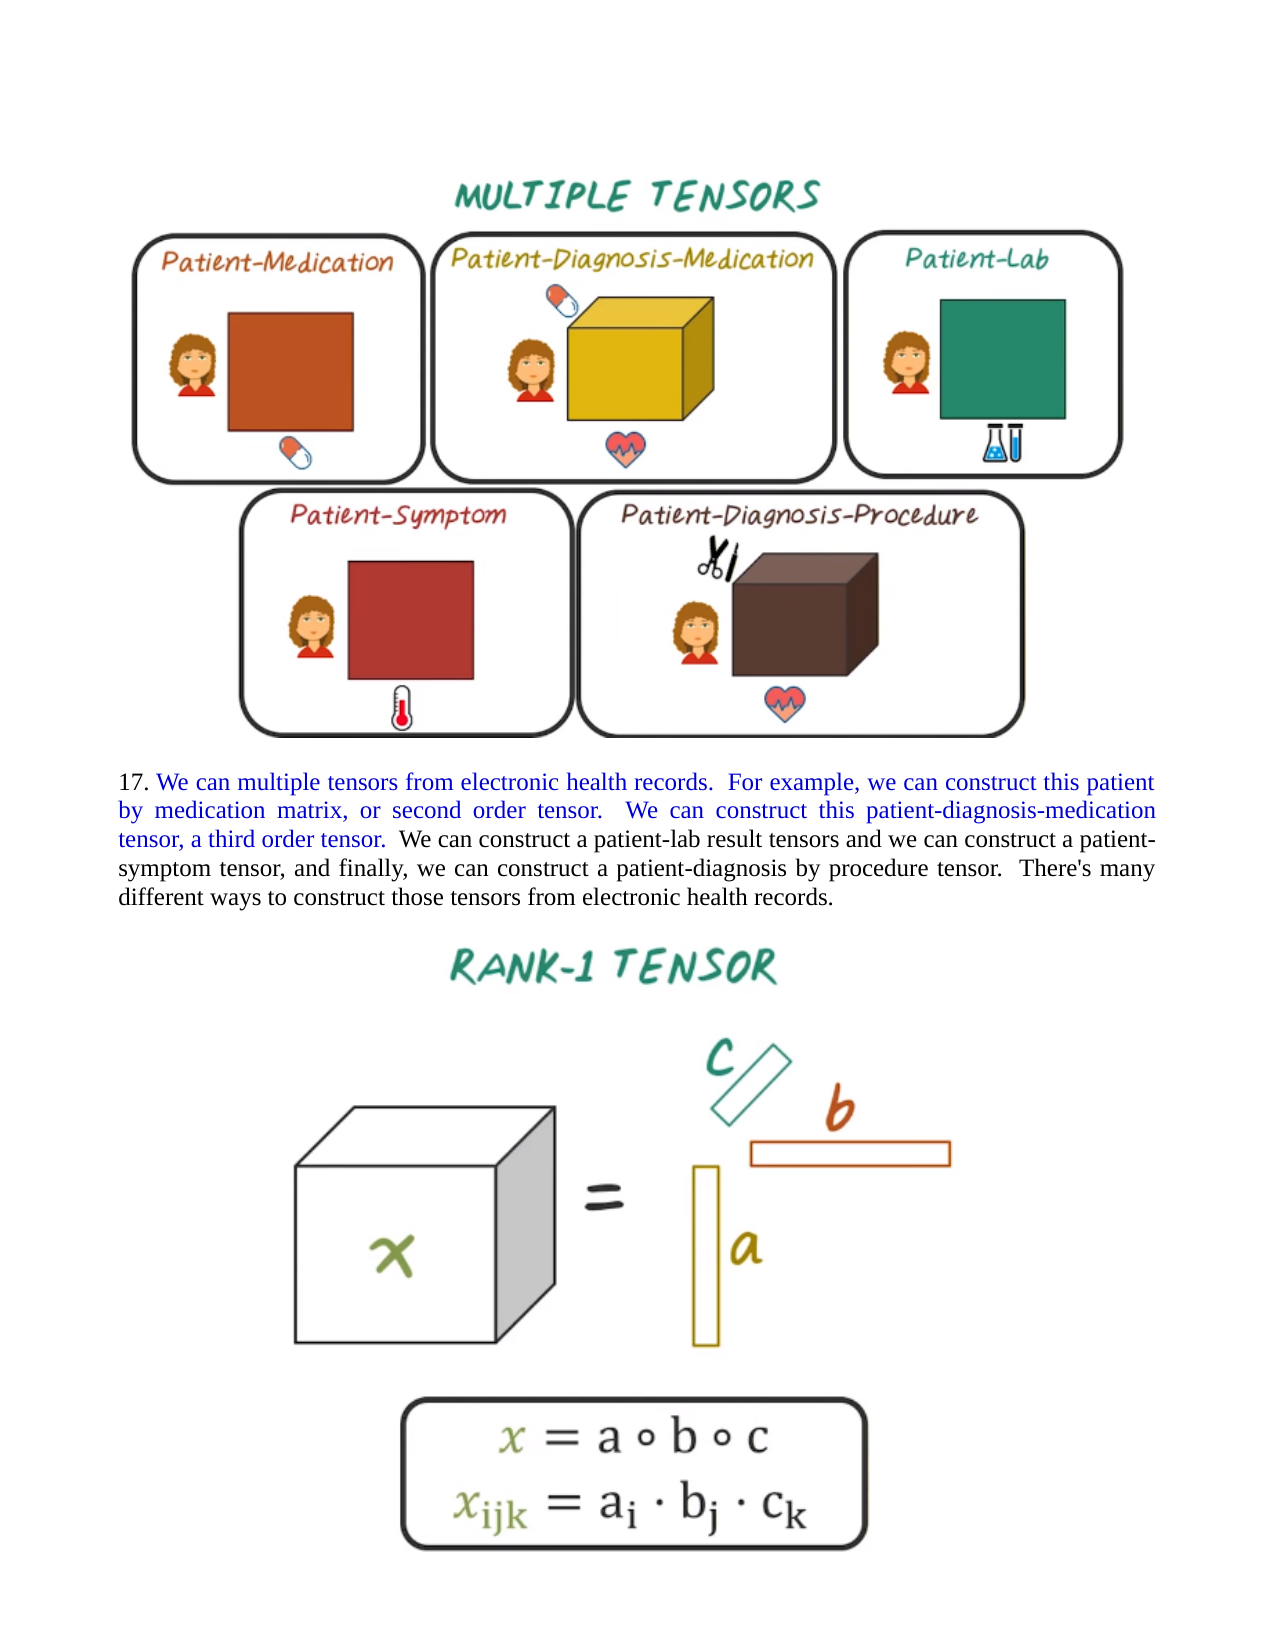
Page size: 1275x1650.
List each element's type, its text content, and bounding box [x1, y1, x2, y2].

text 17. We can multiple tensors from electronic health records. For example, we can construct this patient by medication matrix, or second order tensor. We can construct this patient-diagnosis-medication tensor, a third order tensor. We can construct a patient-lab result tensors and we can construct a patient-symptom tensor, and finally, we can construct a patient-diagnosis by procedure tensor. There's many different ways to construct those tensors from electronic health records. [118, 767, 1157, 910]
picture [118, 175, 1157, 738]
picture [241, 939, 1034, 1566]
